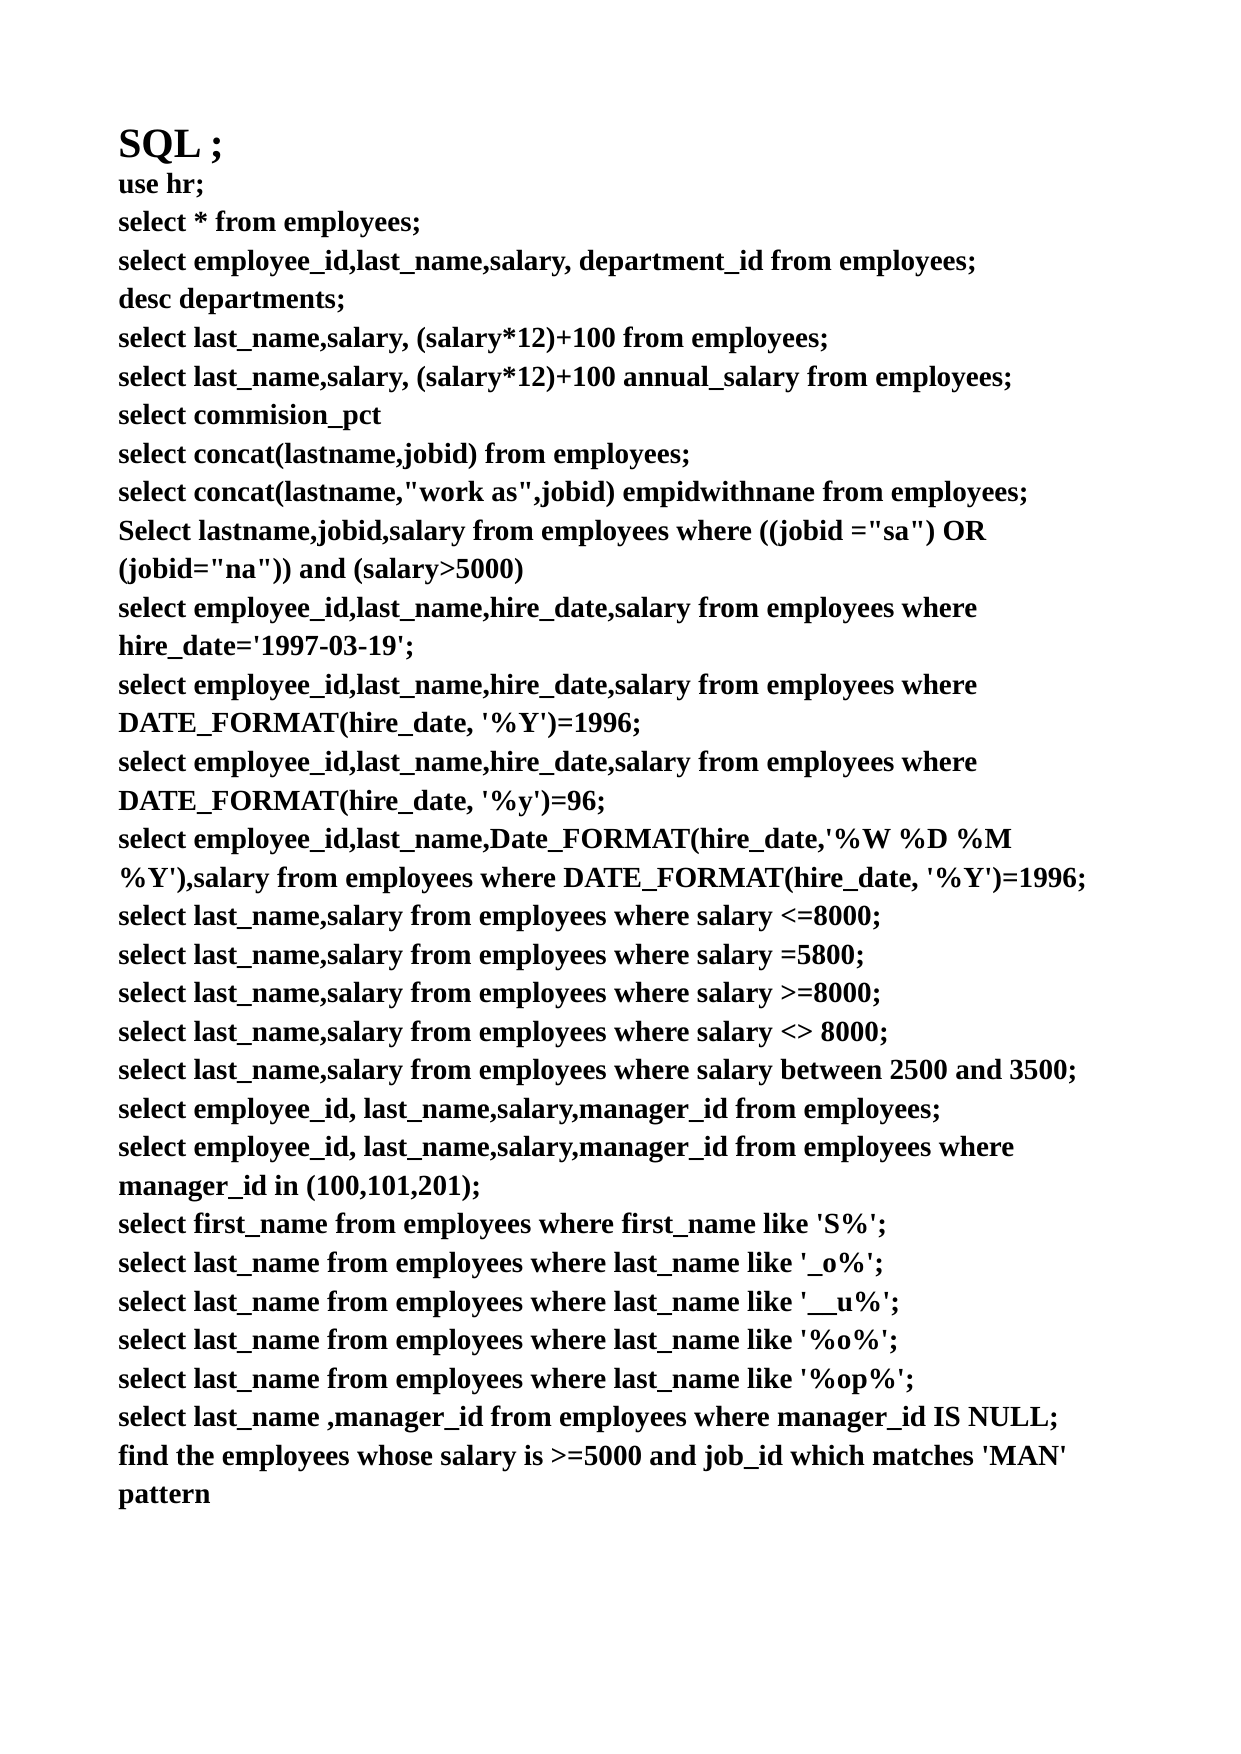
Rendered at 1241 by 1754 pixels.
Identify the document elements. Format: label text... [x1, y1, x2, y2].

text use hr; select * from employees; select employee_id,last_name,salary, department_id from employees; desc departments; select last_name,salary, (salary*12)+100 from employees; select last_name,salary, (salary*12)+100 annual_salary from employees; select commision_pct select concat(lastname,jobid) from employees; select concat(lastname,"work as",jobid) empidwithnane from employees; Select lastname,jobid,salary from employees where ((jobid ="sa") OR (jobid="na")) and (salary>5000) select employee_id,last_name,hire_date,salary from employees where hire_date='1997-03-19'; select employee_id,last_name,hire_date,salary from employees where DATE_FORMAT(hire_date, '%Y')=1996; select employee_id,last_name,hire_date,salary from employees where DATE_FORMAT(hire_date, '%y')=96; select employee_id,last_name,Date_FORMAT(hire_date,'%W %D %M %Y'),salary from employees where DATE_FORMAT(hire_date, '%Y')=1996; select last_name,salary from employees where salary <=8000; select last_name,salary from employees where salary =5800; select last_name,salary from employees where salary >=8000; select last_name,salary from employees where salary <> 8000; select last_name,salary from employees where salary between 2500 and 3500; select employee_id, last_name,salary,manager_id from employees; select employee_id, last_name,salary,manager_id from employees where manager_id in (100,101,201); select first_name from employees where first_name like 'S%'; select last_name from employees where last_name like '_o%'; select last_name from employees where last_name like '__u%'; select last_name from employees where last_name like '%o%'; select last_name from employees where last_name like '%op%'; select last_name ,manager_id from employees where manager_id IS NULL; find the employees whose salary is >=5000 and job_id which matches 'MAN' pattern [118, 166, 1122, 1510]
text SQL ; [118, 118, 1122, 166]
